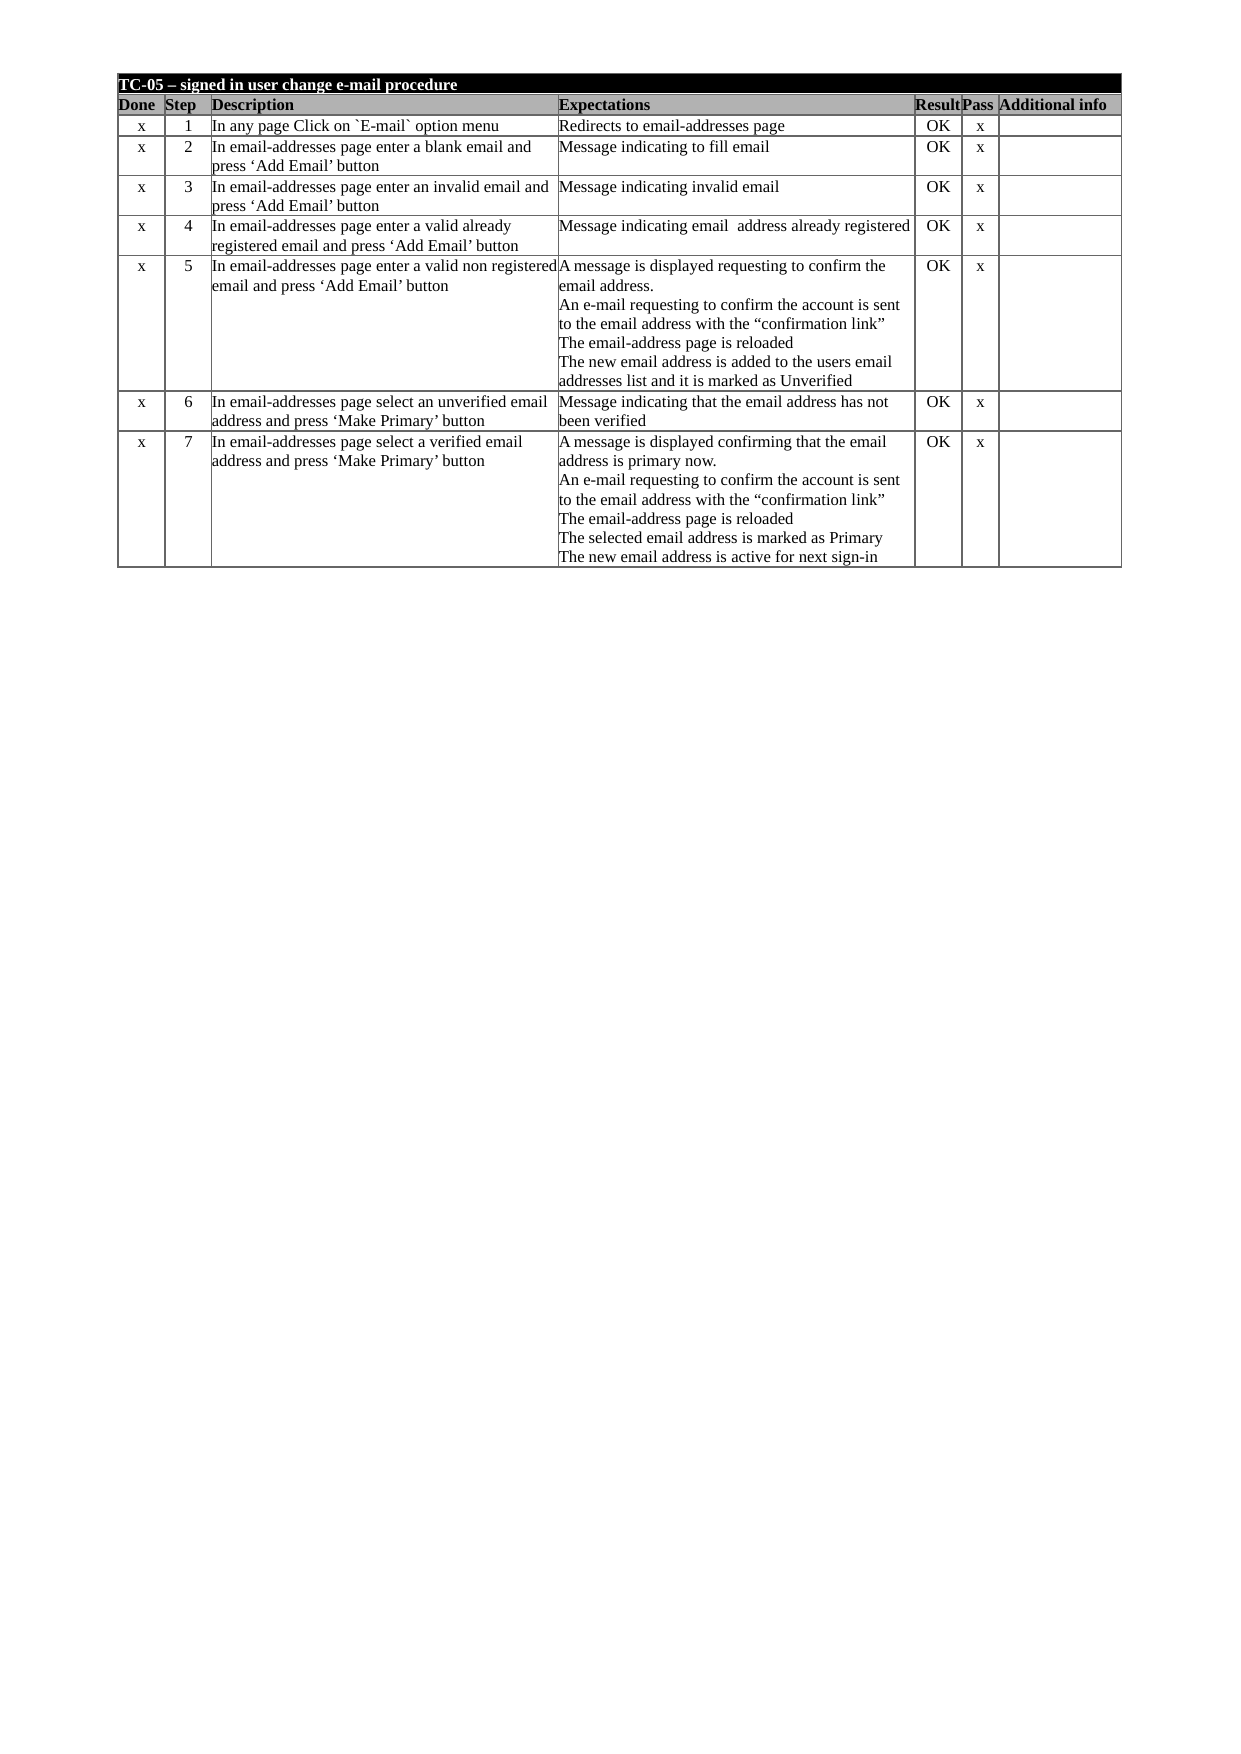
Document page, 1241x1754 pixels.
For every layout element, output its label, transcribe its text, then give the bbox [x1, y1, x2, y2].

table_cell x [119, 256, 164, 390]
table_cell [1000, 137, 1121, 175]
table_cell [1000, 116, 1121, 135]
table_cell 6 [166, 392, 211, 430]
table_cell 7 [166, 432, 211, 566]
table_cell x [963, 392, 998, 430]
table_cell 1 [166, 116, 211, 135]
table_cell OK [916, 432, 961, 566]
table_cell A message is displayed requesting to confirm the email address. An e-mail requesting to confirm the account is sent to the email address with the “confirmation link” The email-address page is reloaded The new email address is added to the users email addresses list and it is marked as Unverified [559, 256, 914, 390]
table_cell In email-addresses page select a verified email address and press ‘Make Primary’ button [212, 432, 558, 566]
table_cell In email-addresses page enter a valid already registered email and press ‘Add Email’ button [212, 216, 558, 254]
table_cell x [119, 392, 164, 430]
table_cell x [119, 216, 164, 254]
table_cell x [119, 176, 164, 215]
table_cell Message indicating to fill email [559, 137, 914, 175]
table_cell [1000, 176, 1121, 215]
table_cell Message indicating that the email address has not been verified [559, 392, 914, 430]
table_cell [1000, 392, 1121, 430]
table_cell OK [916, 176, 961, 215]
table_cell In email-addresses page enter an invalid email and press ‘Add Email’ button [212, 176, 558, 215]
table_cell OK [916, 116, 961, 135]
table_cell Pass [963, 95, 998, 114]
table_cell 3 [166, 176, 211, 215]
table_cell x [963, 116, 998, 135]
table_cell OK [916, 392, 961, 430]
table_cell OK [916, 216, 961, 254]
table_cell Message indicating email address already registered [559, 216, 914, 254]
table_cell x [119, 432, 164, 566]
table_cell Expectations [559, 95, 914, 114]
table_cell [1000, 432, 1121, 566]
table_cell Done [119, 95, 164, 114]
table_cell x [119, 137, 164, 175]
table_cell x [963, 176, 998, 215]
table_cell Result [916, 95, 961, 114]
table_cell In email-addresses page enter a blank email and press ‘Add Email’ button [212, 137, 558, 175]
table_cell Additional info [1000, 95, 1121, 114]
table_cell x [963, 432, 998, 566]
table_cell A message is displayed confirming that the email address is primary now. An e-mail requesting to confirm the account is sent to the email address with the “confirmation link” The email-address page is reloaded The selected email address is marked as Primary The new email address is active for next sign-in [559, 432, 914, 566]
table_cell 4 [166, 216, 211, 254]
table_cell Description [212, 95, 558, 114]
table_cell 2 [166, 137, 211, 175]
table_cell In email-addresses page enter a valid non registered email and press ‘Add Email’ button [212, 256, 558, 390]
table_cell x [119, 116, 164, 135]
table_cell [1000, 216, 1121, 254]
table_cell x [963, 256, 998, 390]
table_cell [1000, 256, 1121, 390]
table_cell Step [166, 95, 211, 114]
table_cell OK [916, 137, 961, 175]
table_cell In any page Click on `E-mail` option menu [212, 116, 558, 135]
table_cell In email-addresses page select an unverified email address and press ‘Make Primary’ button [212, 392, 558, 430]
table_cell 5 [166, 256, 211, 390]
table_cell OK [916, 256, 961, 390]
table_cell x [963, 216, 998, 254]
table_cell Redirects to email-addresses page [559, 116, 914, 135]
table_cell x [963, 137, 998, 175]
table_cell Message indicating invalid email [559, 176, 914, 215]
